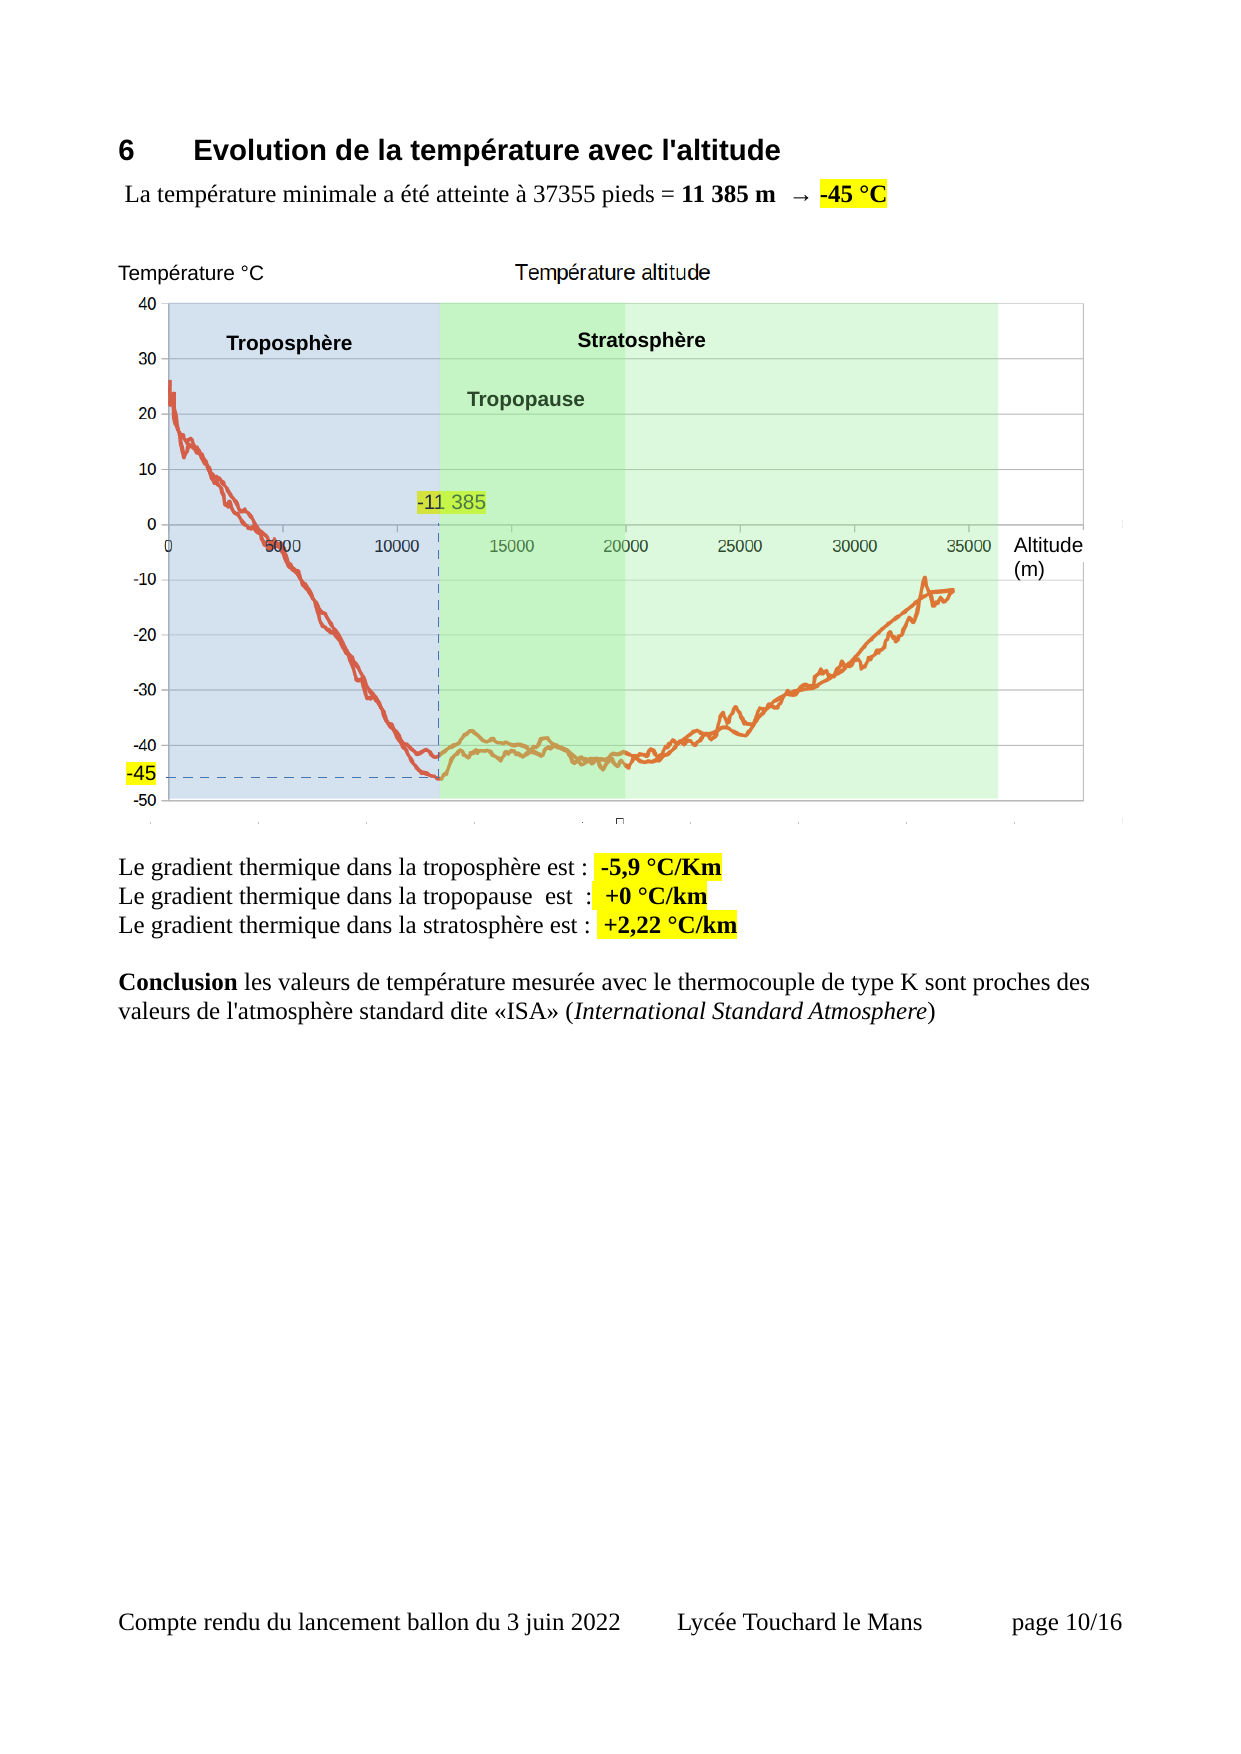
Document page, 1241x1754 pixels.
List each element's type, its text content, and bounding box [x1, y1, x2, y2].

text Le gradient thermique dans la tropopause est : +0 °C/km [118, 881, 1122, 910]
text Conclusion les valeurs de température mesurée avec le thermocouple de type K sont proches des valeurs de l'atmosphère standard dite «ISA» (International Standard Atmosphere) [118, 967, 1122, 1025]
text Le gradient thermique dans la stratosphère est : +2,22 °C/km [118, 910, 1122, 939]
picture [118, 236, 1123, 824]
text La température minimale a été atteinte à 37355 pieds = 11 385 m → -45 °C [118, 179, 1122, 208]
subtitle Evolution de la température avec l'altitude [118, 133, 1122, 166]
text Le gradient thermique dans la troposphère est : -5,9 °C/Km [118, 852, 1122, 881]
